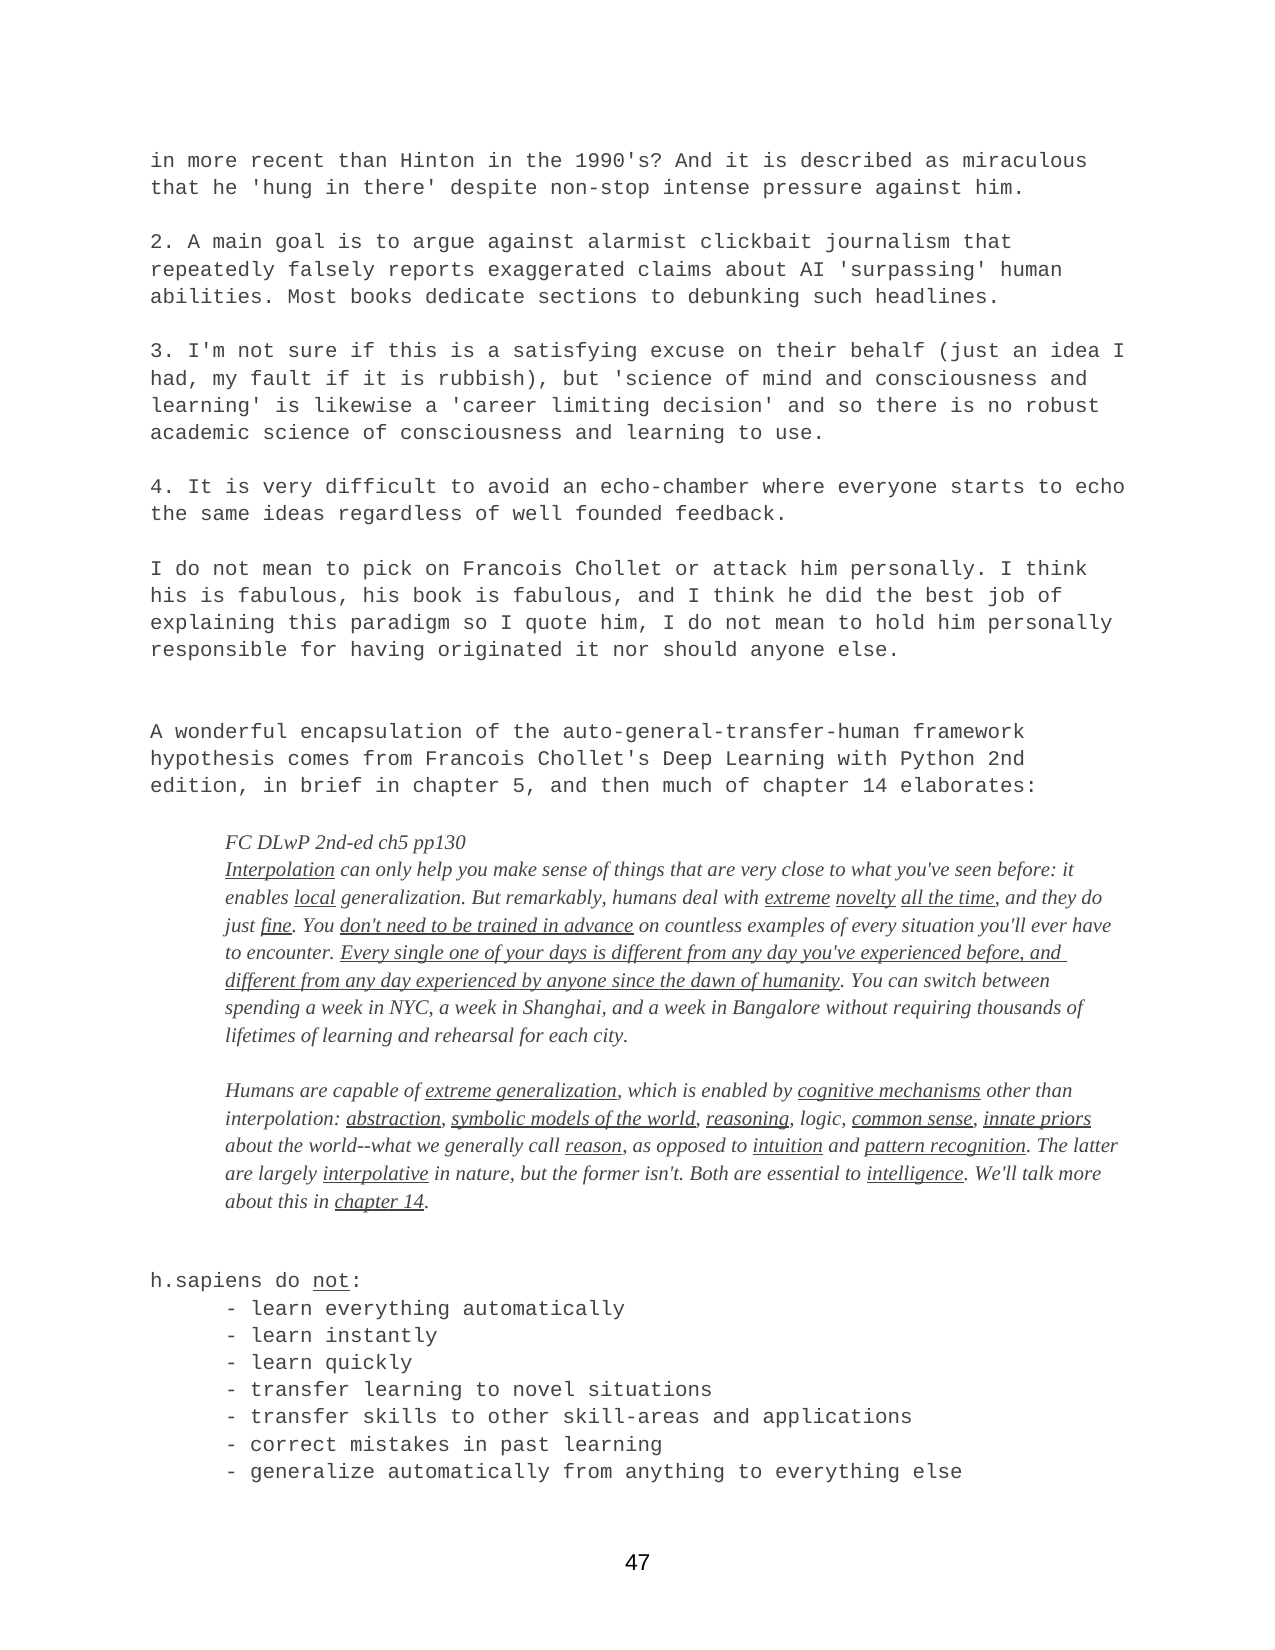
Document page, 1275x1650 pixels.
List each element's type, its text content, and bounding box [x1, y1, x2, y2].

text - learn quickly [150, 1352, 1125, 1376]
text - learn instantly [150, 1325, 1125, 1348]
text Interpolation can only help you make sense of things that are very close to what you've seen before: it enables local generalization. But remarkably, humans deal with extreme novelty all the time, and they do just fine. You don't need to be trained in advance on countless examples of every situation you'll ever have to encounter. Every single one of your days is different from any day you've experienced before, and different from any day experienced by anyone since the dawn of humanity. You can switch between spending a week in NYC, a week in Shanghai, and a week in Bangalore without requiring thousands of lifetimes of learning and rehearsal for each city. [225, 857, 1125, 1047]
text - transfer learning to novel situations [150, 1379, 1125, 1403]
text h.sapiens do not: [150, 1271, 1125, 1294]
text 3. I'm not sure if this is a satisfying excuse on their behalf (just an idea I had, my fault if it is rubbish), but 'science of mind and consciousness and learning' is likewise a 'career limiting decision' and so there is no robust academic science of consciousness and learning to use. [150, 340, 1125, 446]
text Humans are capable of extreme generalization, which is enabled by cognitive mechanisms other than interpolation: abstraction, symbolic models of the world, reasoning, logic, common sense, innate priors about the world--what we generally call reason, as opposed to intuition and pattern recognition. The latter are largely interpolative in nature, but the former isn't. Both are essential to intelligence. We'll talk more about this in chapter 14. [225, 1078, 1125, 1213]
text in more recent than Hinton in the 1990's? And it is described as miraculous that he 'hung in there' despite non-stop intense pressure against him. [150, 150, 1125, 201]
text - transfer skills to other skill-areas and applications [150, 1406, 1125, 1430]
text - generalize automatically from anything to everything else [150, 1461, 1125, 1484]
text 4. It is very difficult to avoid an echo-chamber where everyone starts to echo the same ideas regardless of well founded feedback. [150, 476, 1125, 527]
text - learn everything automatically [150, 1298, 1125, 1321]
text - correct mistakes in past learning [150, 1434, 1125, 1457]
text FC DLwP 2nd-ed ch5 pp130 [225, 830, 1125, 854]
text I do not mean to pick on Francois Chollet or attack him personally. I think his is fabulous, his book is fabulous, and I think he did the best job of explaining this paradigm so I quote him, I do not mean to hold him personally responsible for having originated it nor should anyone else. [150, 558, 1125, 663]
text 2. A main goal is to argue against alarmist clickbait journalism that repeatedly falsely reports exaggerated claims about AI 'surpassing' human abilities. Most books dedicate sections to debunking such headlines. [150, 232, 1125, 309]
text A wonderful encapsulation of the auto-general-transfer-human framework hypothesis comes from Francois Chollet's Deep Learning with Python 2nd edition, in brief in chapter 5, and then much of chapter 14 elaborates: [150, 721, 1125, 799]
